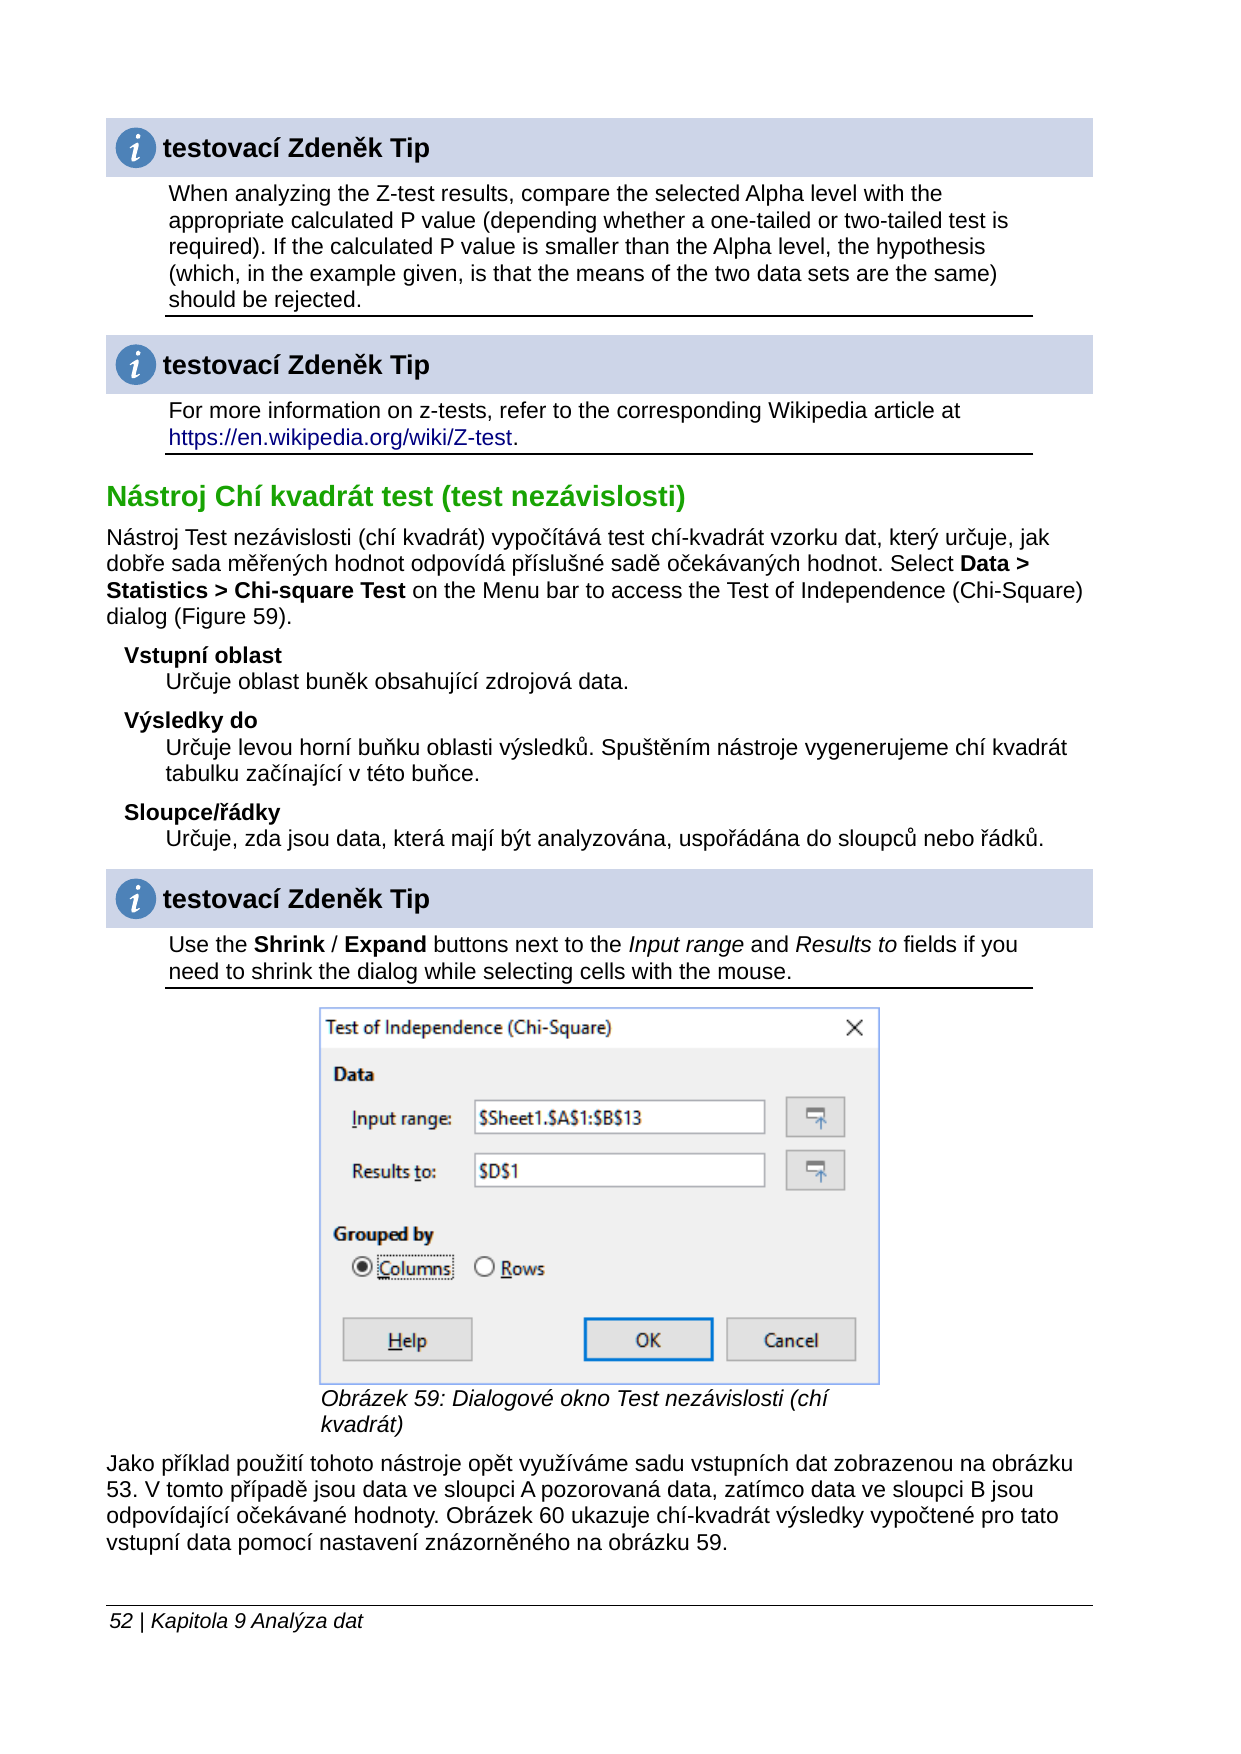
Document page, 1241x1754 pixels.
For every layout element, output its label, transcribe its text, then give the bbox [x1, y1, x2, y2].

text Určuje oblast buněk obsahující zdrojová data. [165, 668, 1093, 695]
text Obrázek 59: Dialogové okno Test nezávislosti (chí kvadrát) [321, 1385, 878, 1438]
picture [318, 1007, 880, 1385]
subtitle testovací Zdeněk Tip [106, 869, 1093, 928]
subtitle Nástroj Chí kvadrát test (test nezávislosti) [106, 479, 1093, 512]
text For more information on z-tests, refer to the corresponding Wikipedia article at https://en.wikipedia.org/wiki/Z-test. [165, 394, 1033, 453]
text Use the Shrink / Expand buttons next to the Input range and Results to fields if you need to shrink the dialog while selecting cells with the mouse. [165, 928, 1033, 987]
subtitle testovací Zdeněk Tip [106, 118, 1093, 177]
text Sloupce/řádky [124, 799, 1093, 825]
text When analyzing the Z-test results, compare the selected Alpha level with the appropriate calculated P value (depending whether a one-tailed or two-tailed test is required). If the calculated P value is smaller than the Alpha level, the hypothesis (which, in the example given, is that the means of the two data sets are the same) should be rejected. [165, 177, 1033, 315]
text Vstupní oblast [124, 642, 1093, 668]
subtitle testovací Zdeněk Tip [106, 335, 1093, 394]
text Nástroj Test nezávislosti (chí kvadrát) vypočítává test chí-kvadrát vzorku dat, který určuje, jak dobře sada měřených hodnot odpovídá příslušné sadě očekávaných hodnot. Select Data > Statistics > Chi-square Test on the Menu bar to access the Test of Independence (Chi-Square) dialog (Figure 59). [106, 524, 1093, 629]
text Jako příklad použití tohoto nástroje opět využíváme sadu vstupních dat zobrazenou na obrázku 53. V tomto případě jsou data ve sloupci A pozorovaná data, zatímco data ve sloupci B jsou odpovídající očekávané hodnoty. Obrázek 60 ukazuje chí-kvadrát výsledky vypočtené pro tato vstupní data pomocí nastavení znázorněného na obrázku 59. [106, 1449, 1093, 1555]
text Určuje, zda jsou data, která mají být analyzována, uspořádána do sloupců nebo řádků. [165, 825, 1093, 851]
text Určuje levou horní buňku oblasti výsledků. Spuštěním nástroje vygenerujeme chí kvadrát tabulku začínající v této buňce. [165, 733, 1093, 786]
text Výsledky do [124, 707, 1093, 733]
